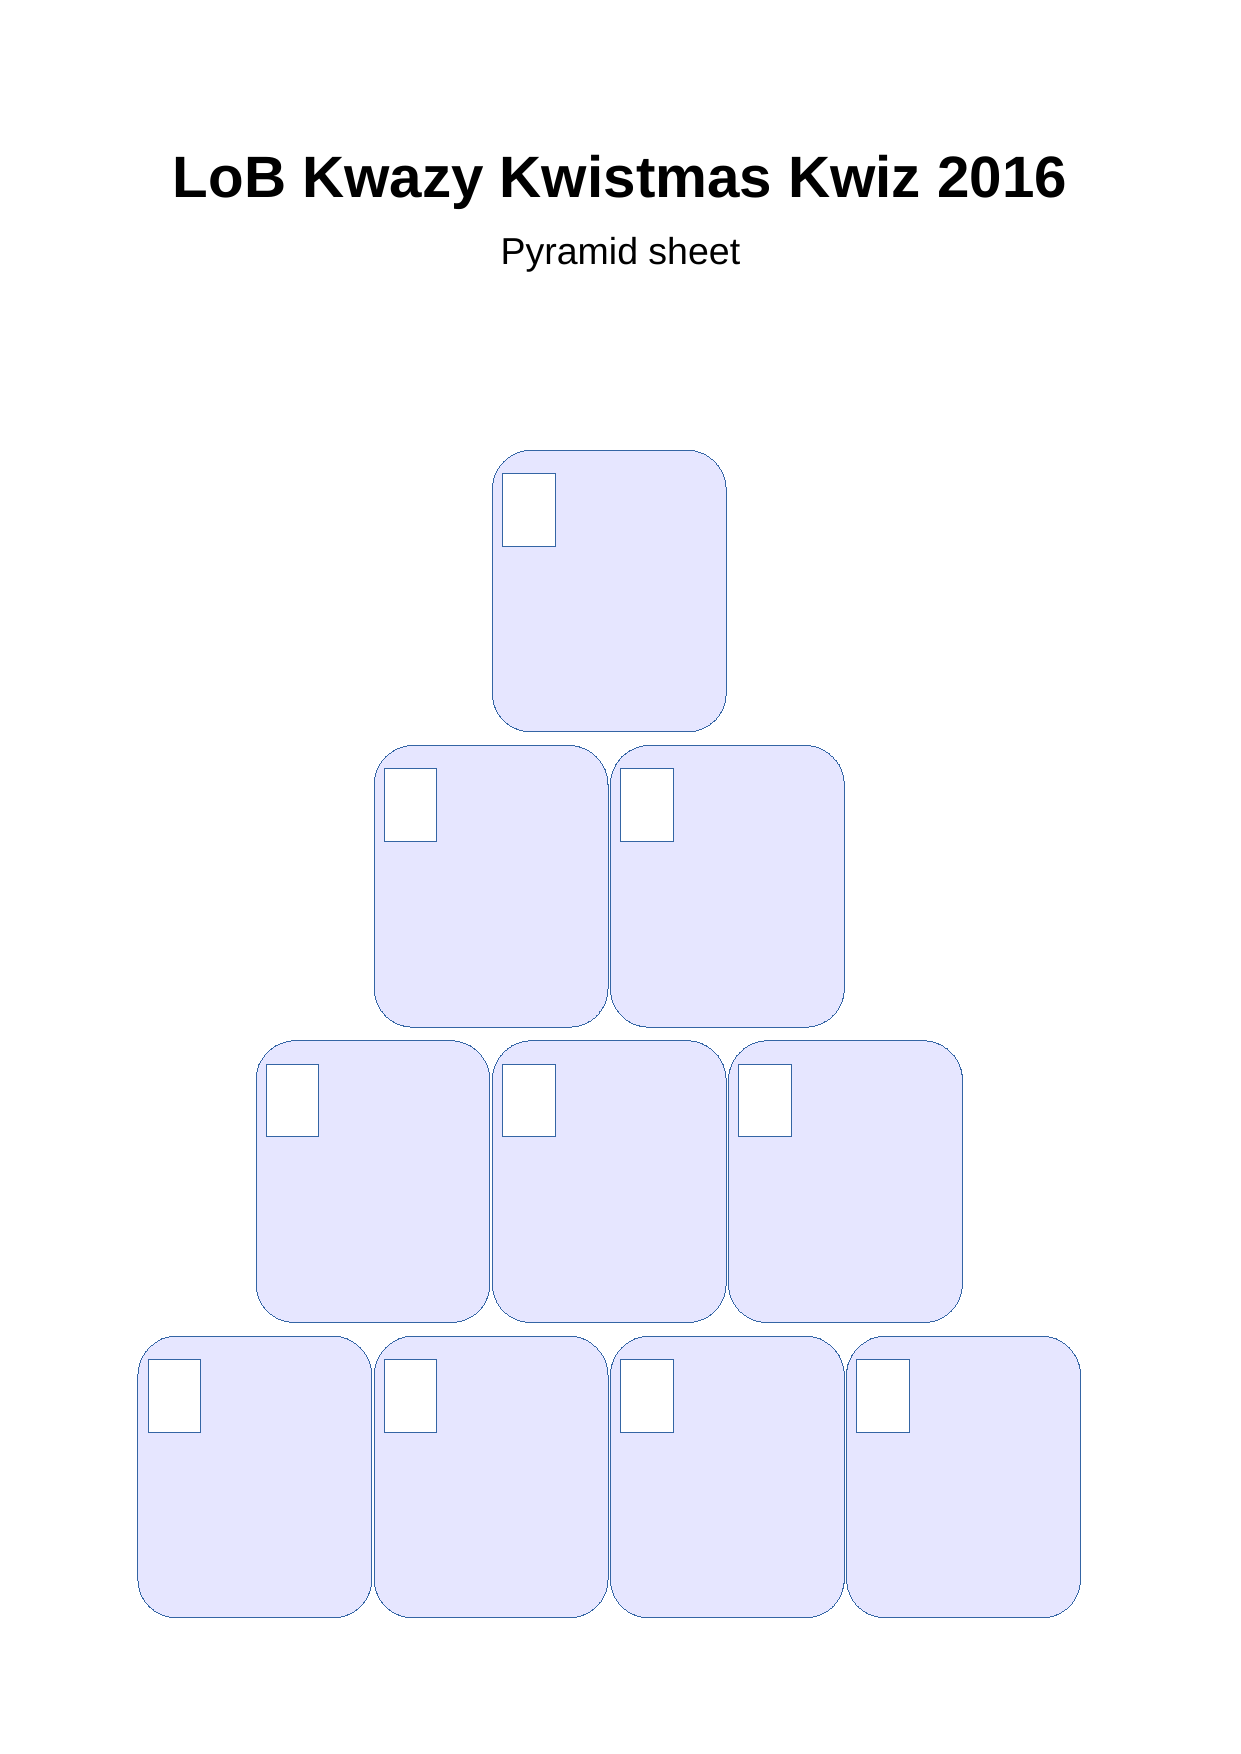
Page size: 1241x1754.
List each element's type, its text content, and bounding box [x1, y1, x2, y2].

subtitle Pyramid sheet [118, 229, 1122, 272]
title LoB Kwazy Kwistmas Kwiz 2016 [118, 143, 1122, 210]
